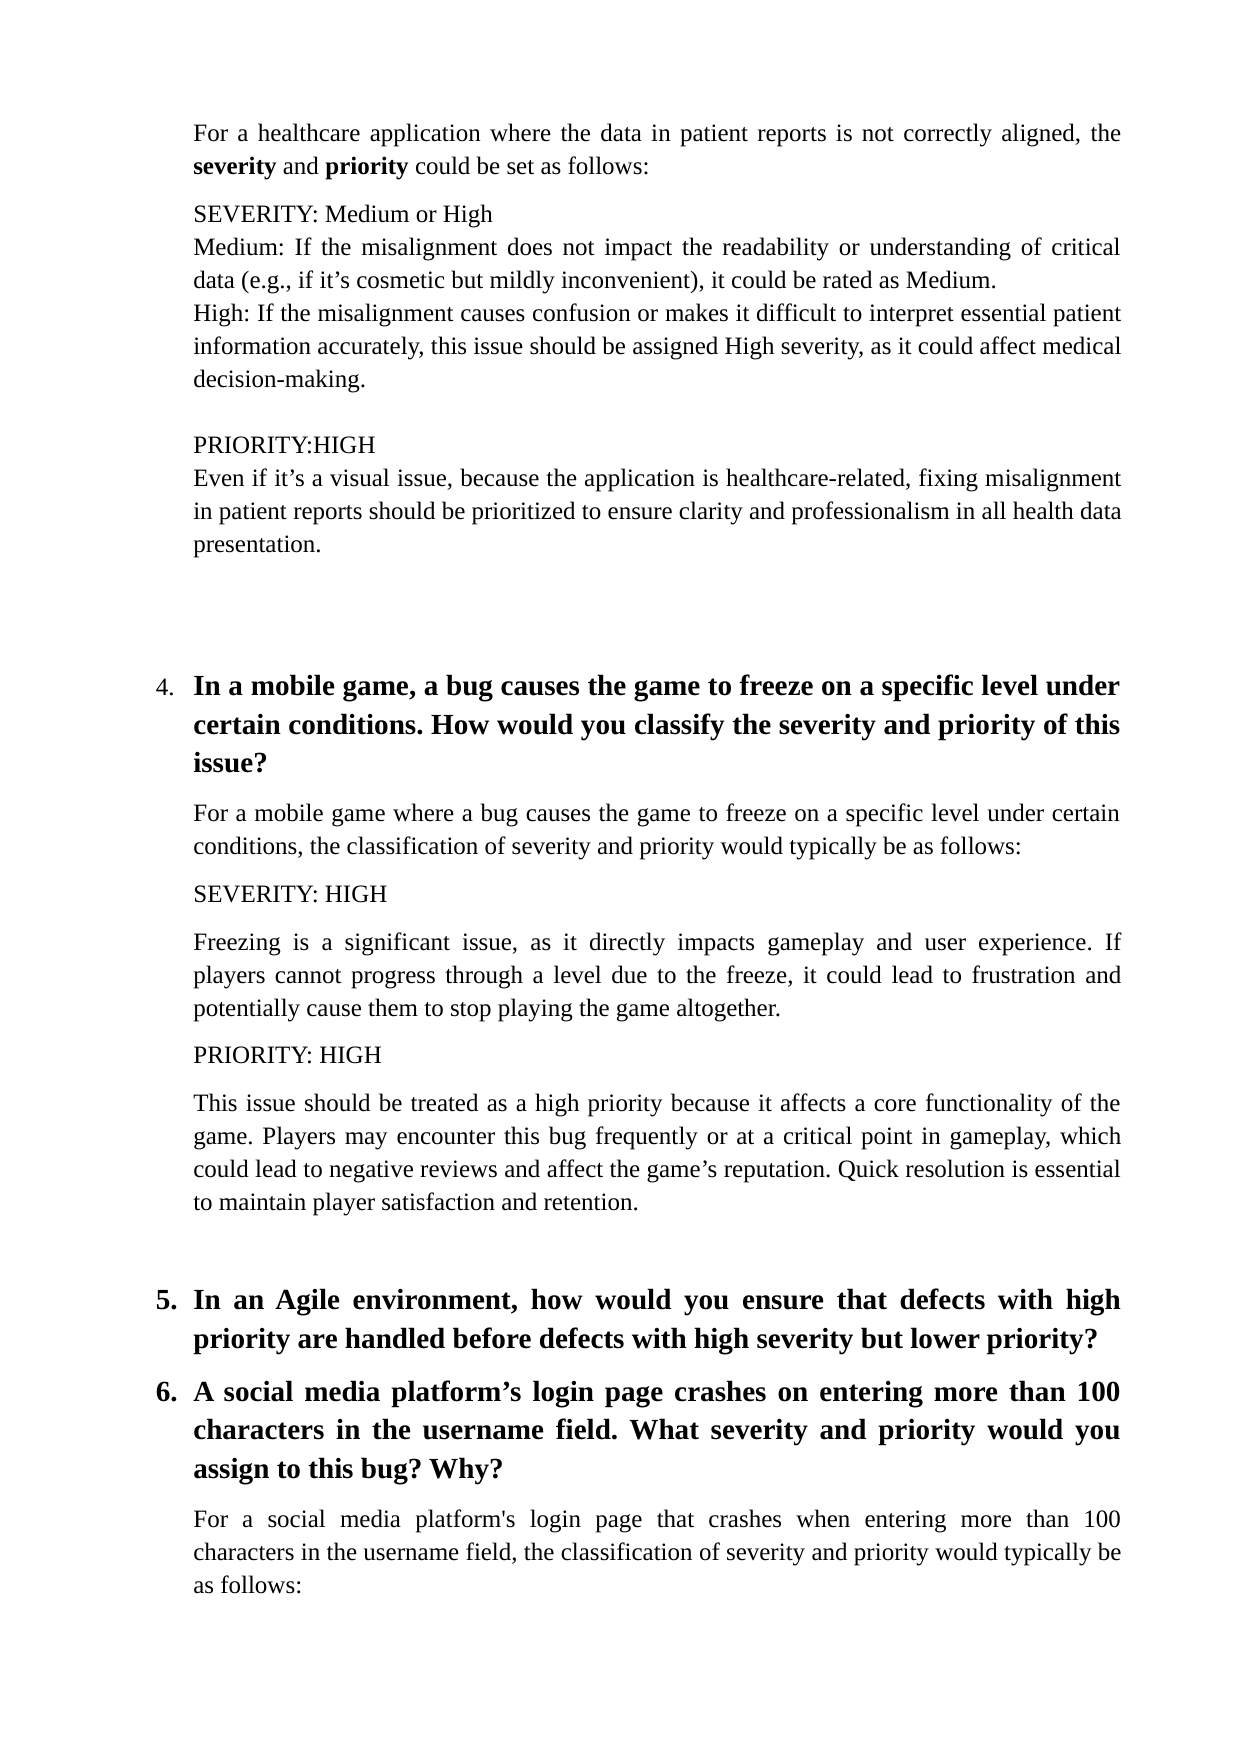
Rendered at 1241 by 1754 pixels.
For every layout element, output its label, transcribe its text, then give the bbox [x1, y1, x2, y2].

text For a mobile game where a bug causes the game to freeze on a specific level under certain conditions, the classification of severity and priority would typically be as follows: [193, 798, 1122, 860]
text PRIORITY: HIGH [193, 1040, 1122, 1069]
text For a healthcare application where the data in patient reports is not correctly aligned, the severity and priority could be set as follows: [193, 118, 1122, 180]
text SEVERITY: HIGH [193, 879, 1122, 908]
text Freezing is a significant issue, as it directly impacts gameplay and user experience. If players cannot progress through a level due to the freeze, it could lead to frustration and potentially cause them to stop playing the game altogether. [193, 927, 1122, 1021]
list In a mobile game, a bug causes the game to freeze on a specific level under certain conditions. How would you classify the severity and priority of this issue? [156, 668, 1122, 779]
text This issue should be treated as a high priority because it affects a core functionality of the game. Players may encounter this bug frequently or at a critical point in gameplay, which could lead to negative reviews and affect the game’s reputation. Quick resolution is essential to maintain player satisfaction and retention. [193, 1088, 1122, 1216]
text For a social media platform's login page that crashes when entering more than 100 characters in the username field, the classification of severity and priority would typically be as follows: [193, 1504, 1122, 1599]
text PRIORITY:HIGH [193, 430, 1122, 459]
text Even if it’s a visual issue, because the application is healthcare-related, fixing misalignment in patient reports should be prioritized to ensure clarity and professionalism in all health data presentation. [193, 463, 1122, 558]
list A social media platform’s login page crashes on entering more than 100 characters in the username field. What severity and priority would you assign to this bug? Why? [156, 1374, 1122, 1484]
text High: If the misalignment causes confusion or makes it difficult to interpret essential patient information accurately, this issue should be assigned High severity, as it could affect medical decision-making. [193, 298, 1122, 393]
text Medium: If the misalignment does not impact the readability or understanding of critical data (e.g., if it’s cosmetic but mildly inconvenient), it could be rated as Medium. [193, 232, 1122, 293]
list In an Agile environment, how would you ensure that defects with high priority are handled before defects with high severity but lower priority? [156, 1282, 1122, 1354]
text SEVERITY: Medium or High [193, 199, 1122, 227]
